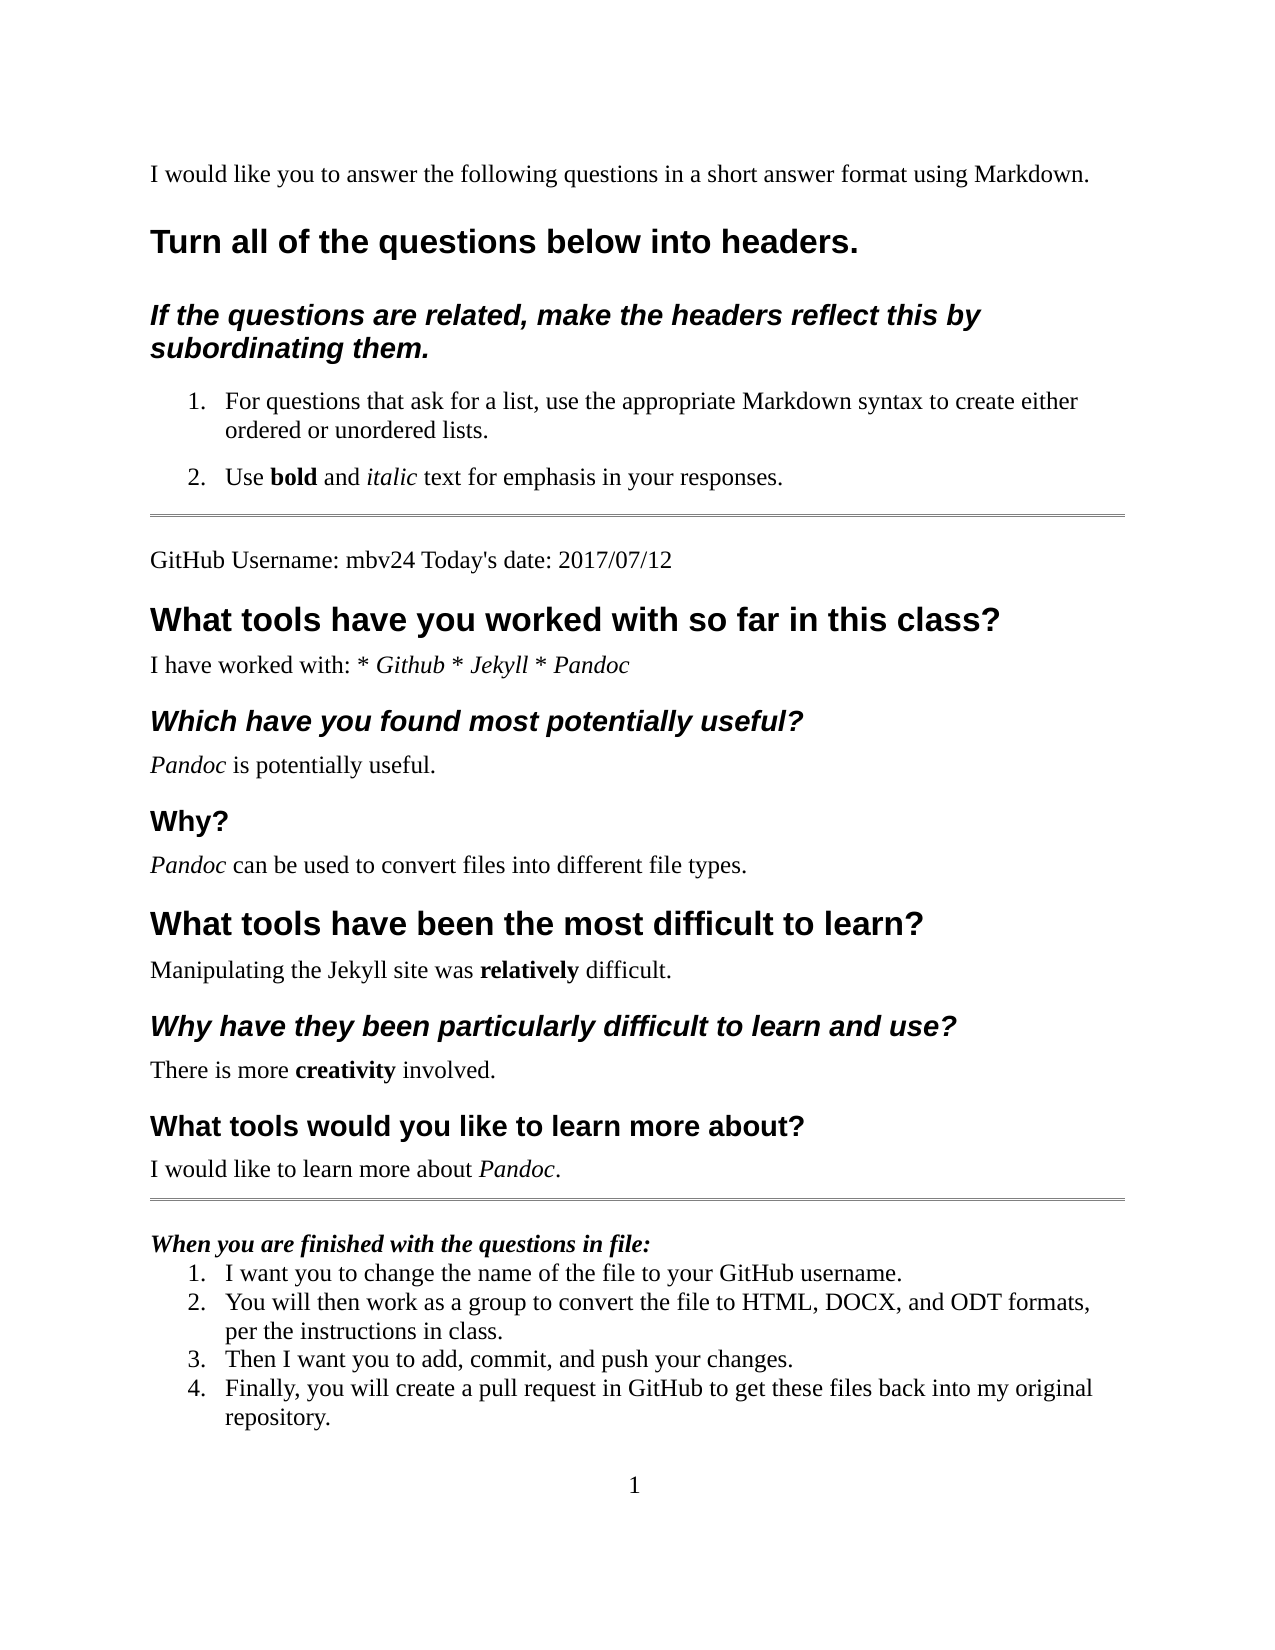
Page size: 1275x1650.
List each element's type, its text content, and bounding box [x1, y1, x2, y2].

subtitle Which have you found most potentially useful? [150, 704, 1125, 738]
subtitle If the questions are related, make the headers reflect this by subordinating them. [150, 298, 1125, 365]
list Use bold and italic text for emphasis in your responses. [187, 462, 1125, 491]
list For questions that ask for a list, use the appropriate Markdown syntax to create either ordered or unordered lists. [187, 386, 1125, 444]
subtitle Why? [150, 804, 1125, 838]
text I would like you to answer the following questions in a short answer format using Markdown. [150, 159, 1125, 188]
text I would like to learn more about Pandoc. [150, 1154, 1125, 1183]
list You will then work as a group to convert the file to HTML, DOCX, and ODT formats, per the instructions in class. [187, 1287, 1125, 1344]
list Then I want you to add, commit, and push your changes. [187, 1344, 1125, 1373]
text There is more creativity involved. [150, 1055, 1125, 1083]
text When you are finished with the questions in file: [150, 1229, 1125, 1258]
subtitle Why have they been particularly difficult to learn and use? [150, 1009, 1125, 1042]
text Pandoc can be used to convert files into different file types. [150, 850, 1125, 879]
list Finally, you will create a pull request in GitHub to get these files back into my original repository. [187, 1373, 1125, 1431]
text Manipulating the Jekyll site was relatively difficult. [150, 955, 1125, 984]
subtitle What tools would you like to learn more about? [150, 1108, 1125, 1142]
subtitle What tools have been the most difficult to learn? [150, 904, 1125, 942]
text GitHub Username: mbv24 Today's date: 2017/07/12 [150, 546, 1125, 574]
text Pandoc is potentially useful. [150, 750, 1125, 779]
subtitle Turn all of the questions below into headers. [150, 222, 1125, 260]
text I have worked with: * Github * Jekyll * Pandoc [150, 651, 1125, 679]
list I want you to change the name of the file to your GitHub username. [187, 1258, 1125, 1287]
subtitle What tools have you worked with so far in this class? [150, 599, 1125, 638]
